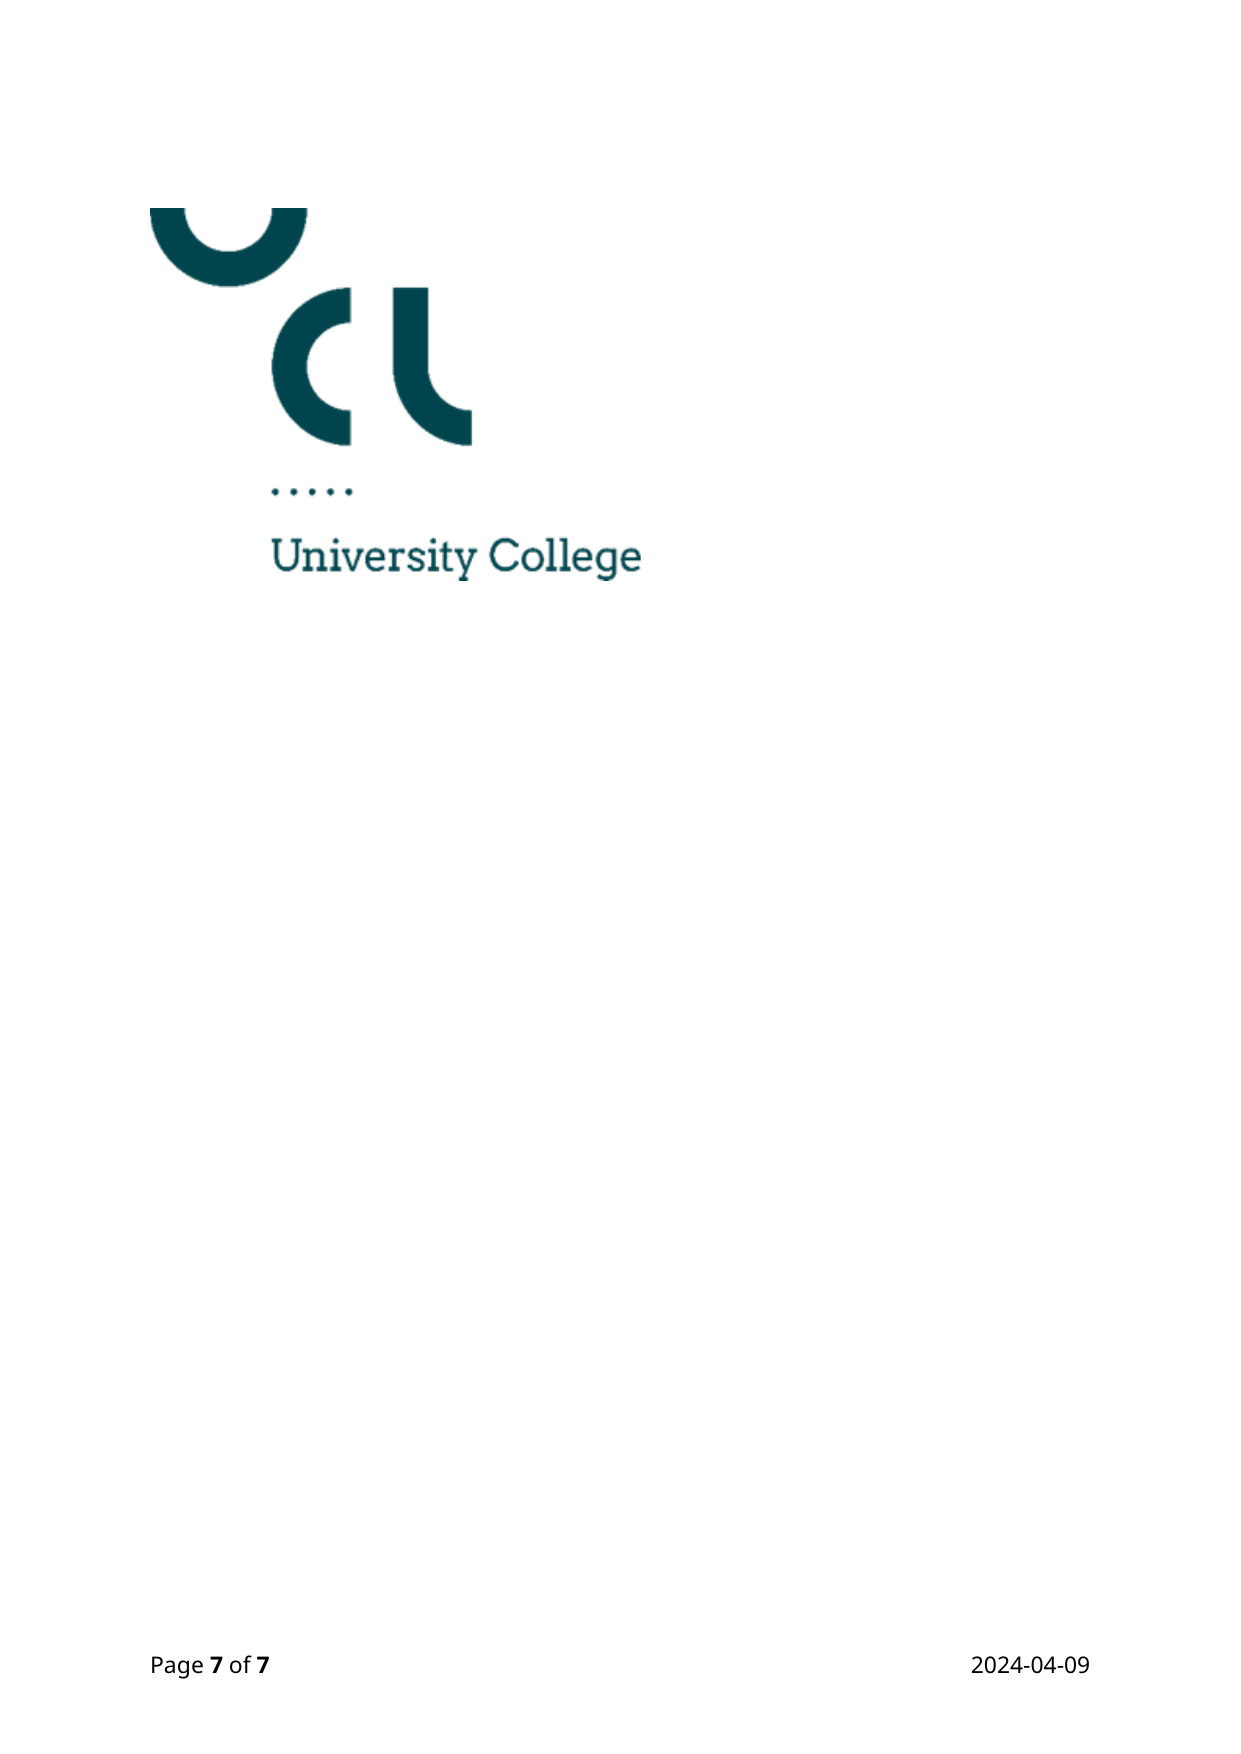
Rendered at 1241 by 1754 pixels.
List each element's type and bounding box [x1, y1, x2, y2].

picture [150, 208, 641, 581]
